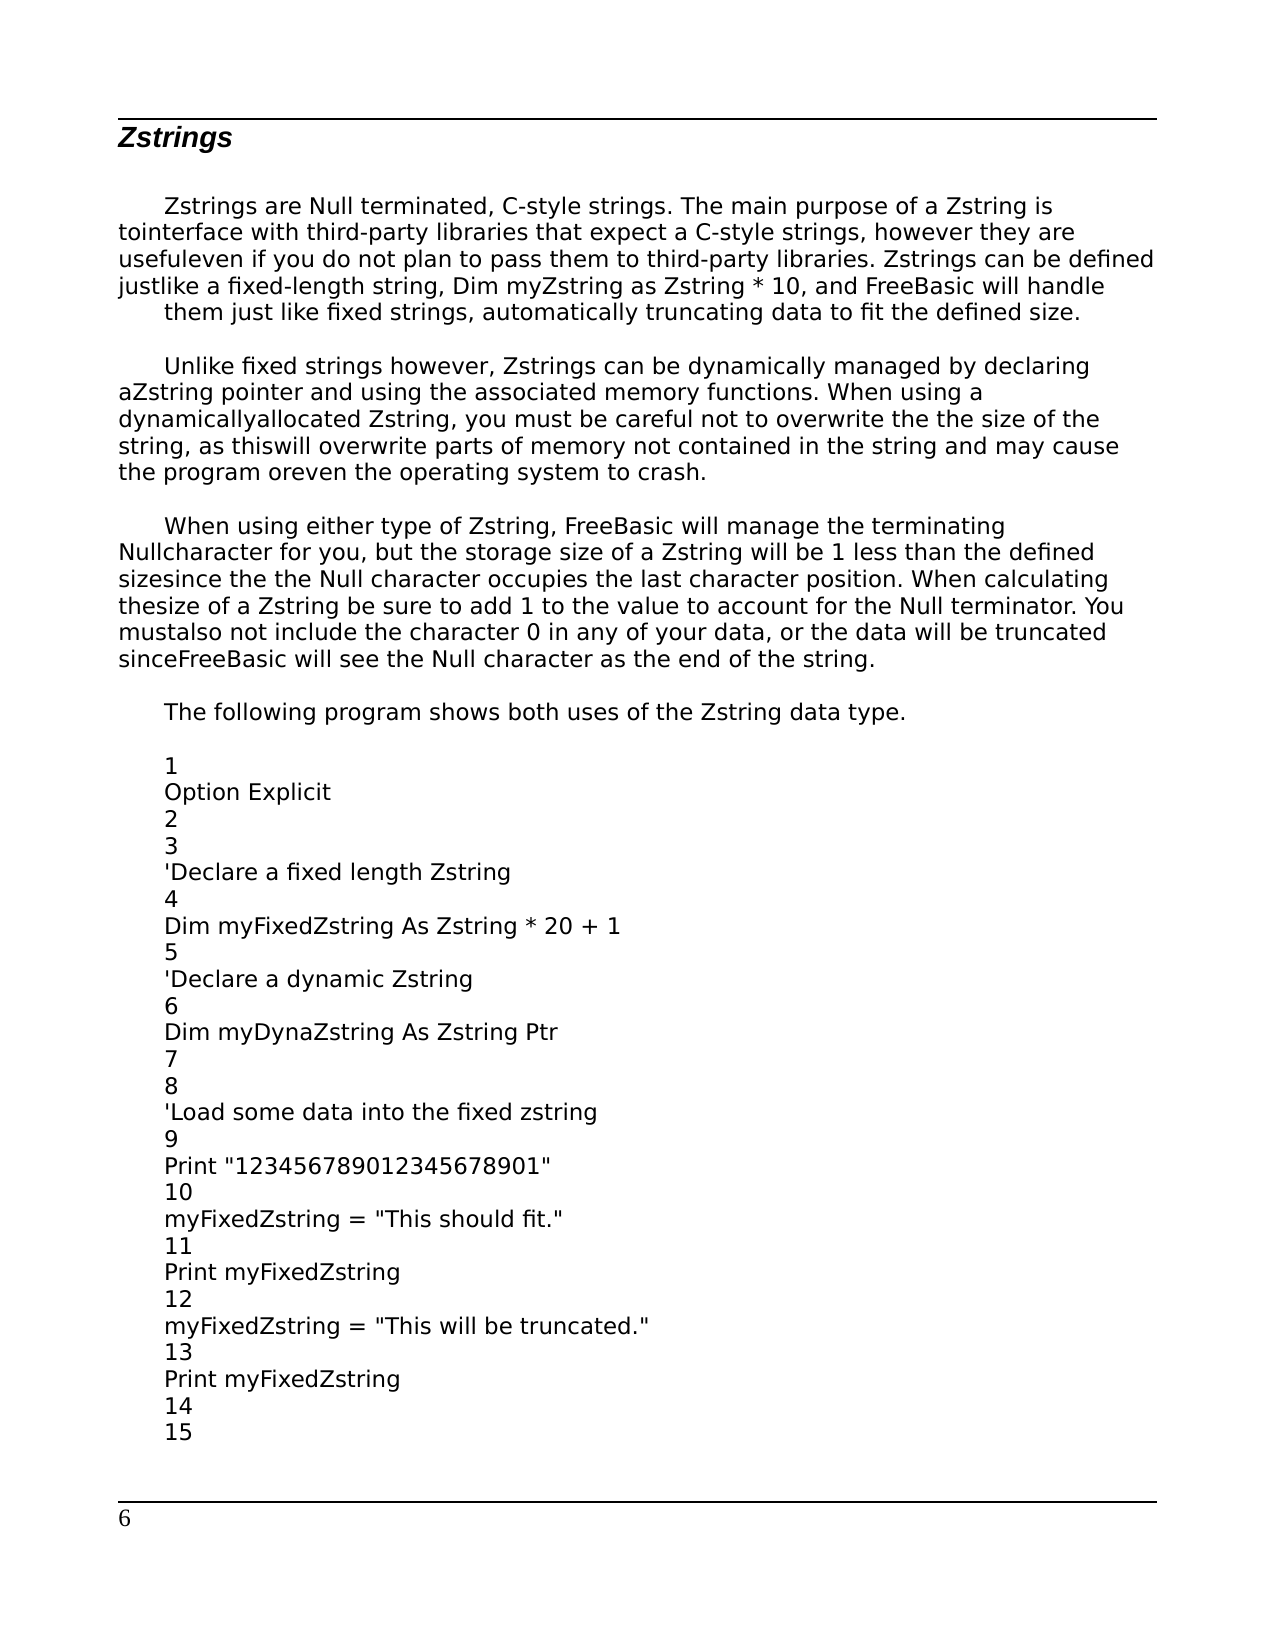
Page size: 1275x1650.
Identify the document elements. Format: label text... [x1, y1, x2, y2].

text Dim myFixedZstring As Zstring * 20 + 1 [118, 913, 1157, 939]
text 13 [118, 1339, 1157, 1366]
text 14 [118, 1393, 1157, 1419]
text 12 [118, 1286, 1157, 1313]
text 10 [118, 1179, 1157, 1206]
text Option Explicit [118, 779, 1157, 806]
text 'Declare a dynamic Zstring [118, 966, 1157, 993]
text myFixedZstring = "This should fit." [118, 1206, 1157, 1233]
text The following program shows both uses of the Zstring data type. [118, 699, 1157, 726]
text Zstrings are Null terminated, C-style strings. The main purpose of a Zstring is tointerface with third-party libraries that expect a C-style strings, however they are usefuleven if you do not plan to pass them to third-party libraries. Zstrings can be defined justlike a fixed-length string, Dim myZstring as Zstring * 10, and FreeBasic will handle [118, 193, 1157, 299]
text 4 [118, 886, 1157, 913]
text 'Declare a fixed length Zstring [118, 859, 1157, 886]
text 11 [118, 1233, 1157, 1259]
text Unlike fixed strings however, Zstrings can be dynamically managed by declaring aZstring pointer and using the associated memory functions. When using a dynamicallyallocated Zstring, you must be careful not to overwrite the the size of the string, as thiswill overwrite parts of memory not contained in the string and may cause the program oreven the operating system to crash. [118, 353, 1157, 486]
text 9 [118, 1126, 1157, 1153]
text 5 [118, 939, 1157, 966]
text Print "123456789012345678901" [118, 1153, 1157, 1179]
text 'Load some data into the fixed zstring [118, 1099, 1157, 1126]
text 6 [118, 993, 1157, 1019]
text 15 [118, 1419, 1157, 1446]
text 3 [118, 833, 1157, 859]
subtitle Zstrings [118, 120, 1157, 154]
text Print myFixedZstring [118, 1366, 1157, 1393]
text 2 [118, 806, 1157, 833]
text When using either type of Zstring, FreeBasic will manage the terminating Nullcharacter for you, but the storage size of a Zstring will be 1 less than the defined sizesince the the Null character occupies the last character position. When calculating thesize of a Zstring be sure to add 1 to the value to account for the Null terminator. You mustalso not include the character 0 in any of your data, or the data will be truncated sinceFreeBasic will see the Null character as the end of the string. [118, 513, 1157, 673]
text myFixedZstring = "This will be truncated." [118, 1313, 1157, 1339]
text 8 [118, 1073, 1157, 1099]
text them just like fixed strings, automatically truncating data to fit the defined size. [118, 299, 1157, 326]
text 1 [118, 753, 1157, 779]
text Print myFixedZstring [118, 1259, 1157, 1286]
text Dim myDynaZstring As Zstring Ptr [118, 1019, 1157, 1046]
text 7 [118, 1046, 1157, 1073]
